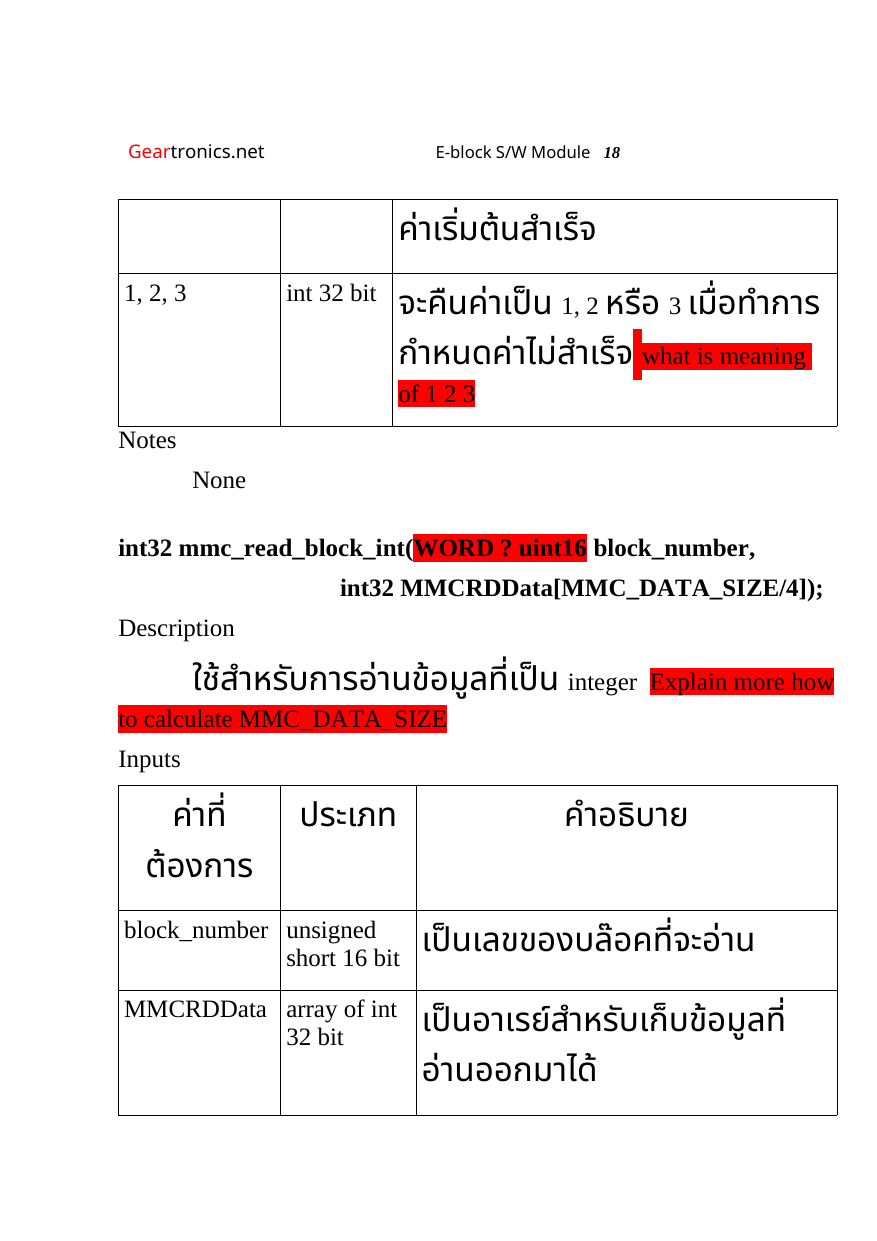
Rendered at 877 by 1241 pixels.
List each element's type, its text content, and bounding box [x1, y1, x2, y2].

table_cell เป็นเลขของบล๊อคที่จะอ่าน [417, 911, 837, 990]
table_header ประเภท [281, 786, 416, 910]
table_header ค่าที่ต้องการ [119, 786, 280, 910]
table_cell int 32 bit [281, 274, 392, 426]
table_cell [281, 200, 392, 273]
text Notes [118, 427, 837, 453]
table_cell block_number [119, 911, 280, 990]
table_cell จะคืนค่าเป็น 1, 2 หรือ 3 เมื่อทำการกำหนดค่าไม่สำเร็จ what is meaning of 1 2 3 [393, 274, 837, 426]
text ใช้สำหรับการอ่านข้อมูลที่เป็น integer Explain more how to calculate MMC_DATA_SIZE [118, 654, 837, 733]
table_cell array of int 32 bit [281, 991, 416, 1115]
text int32 MMCRDData[MMC_DATA_SIZE/4]); [118, 574, 837, 602]
table_header คำอธิบาย [417, 786, 837, 910]
text None [118, 466, 837, 521]
text Inputs [118, 745, 837, 773]
table_cell unsigned short 16 bit [281, 911, 416, 990]
text Description [118, 614, 837, 642]
table_cell MMCRDData [119, 991, 280, 1115]
table_cell เป็นอาเรย์สำหรับเก็บข้อมูลที่อ่านออกมาได้ [417, 991, 837, 1115]
table_cell 1, 2, 3 [119, 274, 280, 426]
text int32 mmc_read_block_int(WORD ? uint16 block_number, [118, 534, 837, 562]
table_cell ค่าเริ่มต้นสำเร็จ [393, 200, 837, 273]
table_cell [119, 200, 280, 273]
